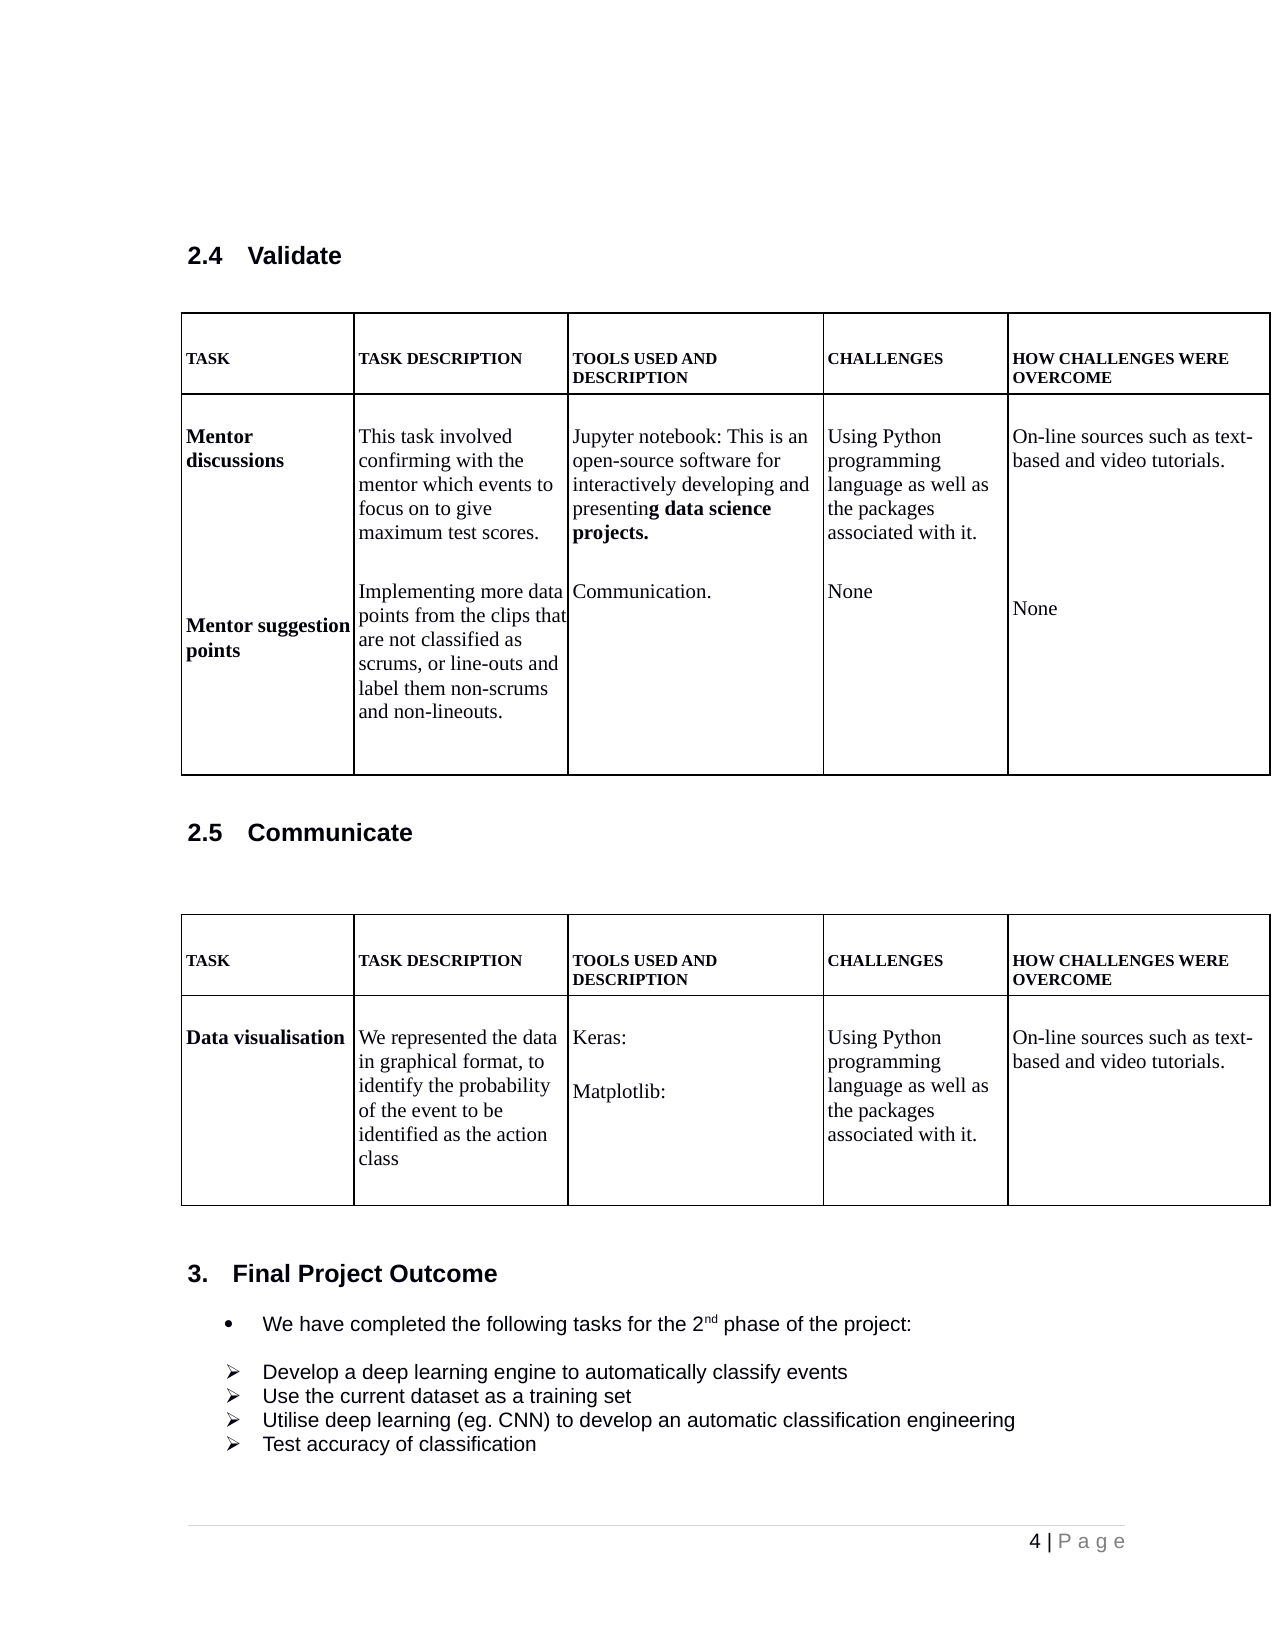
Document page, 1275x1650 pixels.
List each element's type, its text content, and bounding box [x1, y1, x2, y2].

table_header TASK DESCRIPTION [355, 314, 567, 393]
table_header TASK [182, 915, 353, 994]
list We have completed the following tasks for the 2nd phase of the project: [225, 1312, 1125, 1336]
table_cell Using Python programming language as well as the packages associated with it. [824, 996, 1007, 1205]
subtitle Validate [187, 241, 1125, 269]
table_cell Data visualisation [182, 996, 353, 1205]
list Develop a deep learning engine to automatically classify events [225, 1360, 1125, 1384]
table_header CHALLENGES [824, 915, 1007, 994]
table_cell On-line sources such as text-based and video tutorials. None [1009, 395, 1269, 774]
table_cell We represented the data in graphical format, to identify the probability of the event to be identified as the action class [355, 996, 567, 1205]
list Utilise deep learning (eg. CNN) to develop an automatic classification engineering [225, 1408, 1125, 1432]
table_header CHALLENGES [824, 314, 1007, 393]
table_cell Mentor discussions Mentor suggestion points [182, 395, 353, 774]
table_header TASK [182, 314, 353, 393]
subtitle Communicate [187, 818, 1125, 847]
subtitle Final Project Outcome [187, 1259, 1125, 1288]
table_cell On-line sources such as text-based and video tutorials. [1009, 996, 1269, 1205]
table_cell Using Python programming language as well as the packages associated with it. None [824, 395, 1007, 774]
table_header TASK DESCRIPTION [355, 915, 567, 994]
table_header TOOLS USED AND DESCRIPTION [569, 915, 823, 994]
table_cell This task involved confirming with the mentor which events to focus on to give maximum test scores. Implementing more data points from the clips that are not classified as scrums, or line-outs and label them non-scrums and non-lineouts. [355, 395, 567, 774]
table_header TOOLS USED AND DESCRIPTION [569, 314, 823, 393]
list Use the current dataset as a training set [225, 1384, 1125, 1408]
table_header HOW CHALLENGES WERE OVERCOME [1009, 314, 1269, 393]
table_cell Jupyter notebook: This is an open-source software for interactively developing and presenting data science projects. Communication. [569, 395, 823, 774]
list Test accuracy of classification [225, 1432, 1125, 1456]
table_header HOW CHALLENGES WERE OVERCOME [1009, 915, 1269, 994]
table_cell Keras: Matplotlib: [569, 996, 823, 1205]
